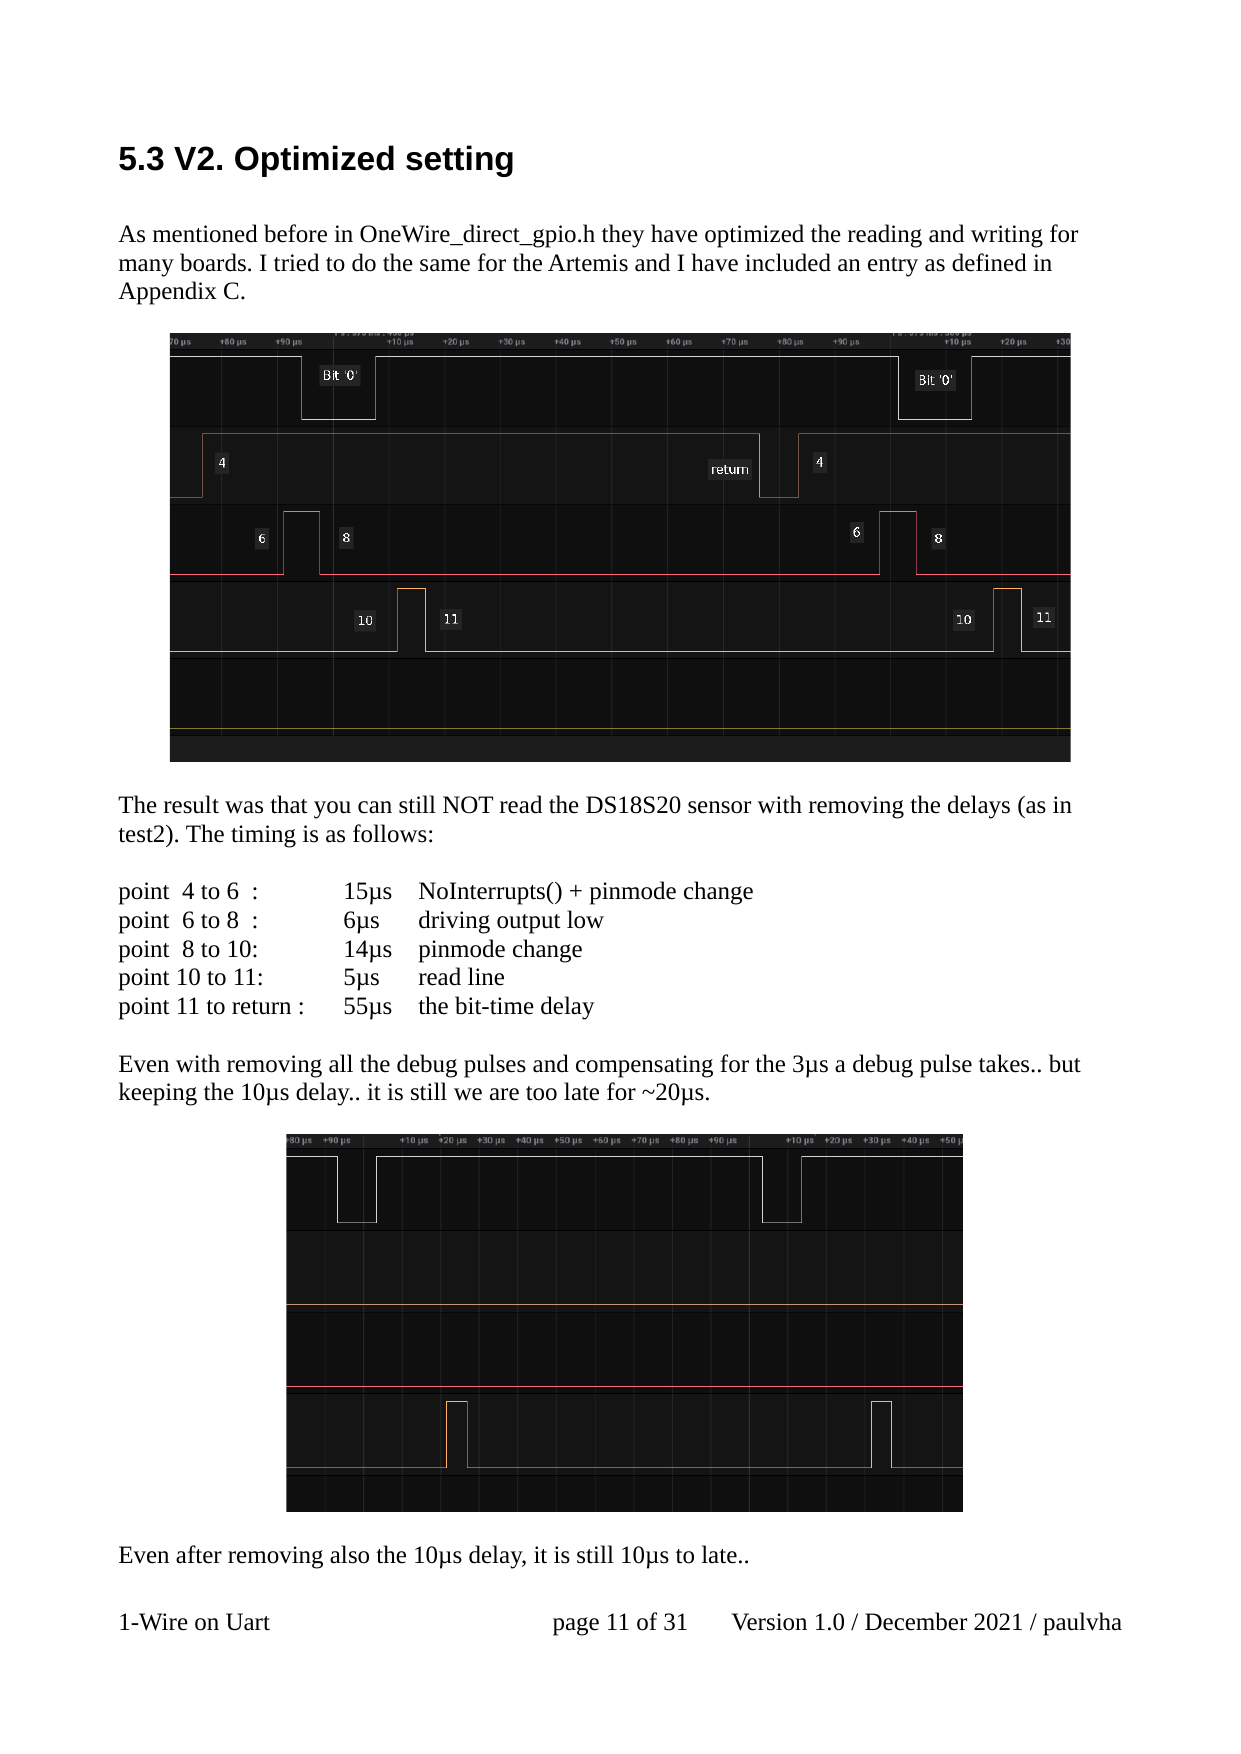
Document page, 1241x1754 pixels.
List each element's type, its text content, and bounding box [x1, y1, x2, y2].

subtitle 5.3 V2. Optimized setting [118, 139, 1122, 178]
text As mentioned before in OneWire_direct_gpio.h they have optimized the reading and writing for many boards. I tried to do the same for the Artemis and I have included an entry as defined in Appendix C. [118, 219, 1122, 305]
text point 6 to 8 : 6µs driving output low [118, 905, 1122, 934]
text The result was that you can still NOT read the DS18S20 sensor with removing the delays (as in test2). The timing is as follows: [118, 790, 1122, 847]
text point 11 to return : 55µs the bit-time delay [118, 991, 1122, 1020]
picture [286, 1134, 963, 1512]
text Even after removing also the 10µs delay, it is still 10µs to late.. [118, 1541, 1122, 1569]
text point 8 to 10: 14µs pinmode change [118, 934, 1122, 962]
text Even with removing all the debug pulses and compensating for the 3µs a debug pulse takes.. but keeping the 10µs delay.. it is still we are too late for ~20µs. [118, 1049, 1122, 1106]
text point 10 to 11: 5µs read line [118, 962, 1122, 991]
text point 4 to 6 : 15µs NoInterrupts() + pinmode change [118, 876, 1122, 905]
picture [169, 333, 1071, 762]
